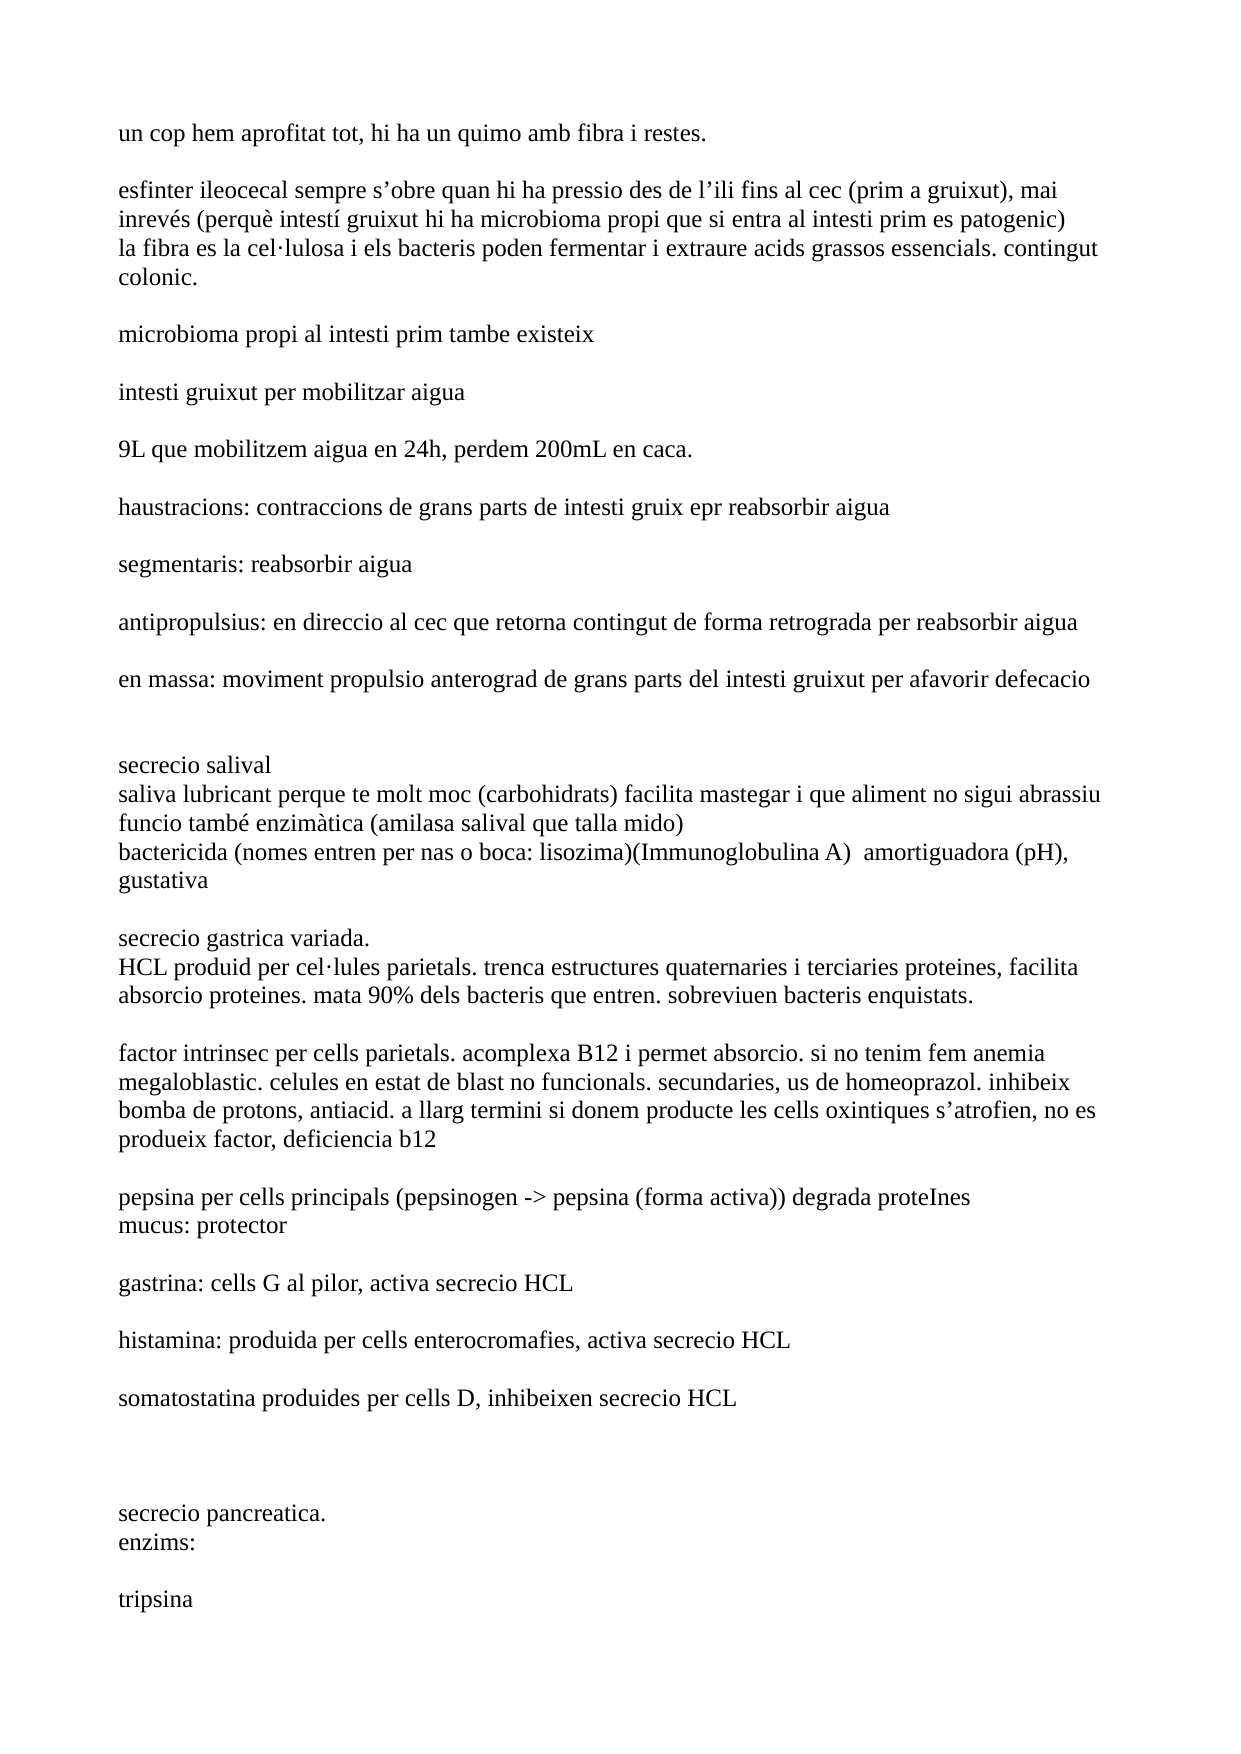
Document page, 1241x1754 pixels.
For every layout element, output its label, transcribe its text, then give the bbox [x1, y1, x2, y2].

text gastrina: cells G al pilor, activa secrecio HCL [118, 1268, 1122, 1297]
text histamina: produida per cells enterocromafies, activa secrecio HCL [118, 1326, 1122, 1354]
text saliva lubricant perque te molt moc (carbohidrats) facilita mastegar i que aliment no sigui abrassiu [118, 779, 1122, 808]
text microbioma propi al intesti prim tambe existeix [118, 319, 1122, 348]
text intesti gruixut per mobilitzar aigua [118, 377, 1122, 406]
text mucus: protector [118, 1211, 1122, 1239]
text secrecio pancreatica. [118, 1498, 1122, 1527]
text tripsina [118, 1584, 1122, 1613]
text la fibra es la cel·lulosa i els bacteris poden fermentar i extraure acids grassos essencials. contingut colonic. [118, 233, 1122, 291]
text factor intrinsec per cells parietals. acomplexa B12 i permet absorcio. si no tenim fem anemia megaloblastic. celules en estat de blast no funcionals. secundaries, us de homeoprazol. inhibeix bomba de protons, antiacid. a llarg termini si donem producte les cells oxintiques s’atrofien, no es produeix factor, deficiencia b12 [118, 1038, 1122, 1153]
text en massa: moviment propulsio anterograd de grans parts del intesti gruixut per afavorir defecacio [118, 664, 1122, 693]
text funcio també enzimàtica (amilasa salival que talla mido) [118, 808, 1122, 837]
text bactericida (nomes entren per nas o boca: lisozima)(Immunoglobulina A) amortiguadora (pH), gustativa [118, 837, 1122, 894]
text 9L que mobilitzem aigua en 24h, perdem 200mL en caca. [118, 434, 1122, 463]
text secrecio gastrica variada. [118, 923, 1122, 952]
text haustracions: contraccions de grans parts de intesti gruix epr reabsorbir aigua [118, 492, 1122, 521]
text un cop hem aprofitat tot, hi ha un quimo amb fibra i restes. [118, 118, 1122, 147]
text somatostatina produides per cells D, inhibeixen secrecio HCL [118, 1383, 1122, 1412]
text secrecio salival [118, 751, 1122, 779]
text HCL produid per cel·lules parietals. trenca estructures quaternaries i terciaries proteines, facilita absorcio proteines. mata 90% dels bacteris que entren. sobreviuen bacteris enquistats. [118, 952, 1122, 1009]
text segmentaris: reabsorbir aigua [118, 549, 1122, 578]
text antipropulsius: en direccio al cec que retorna contingut de forma retrograda per reabsorbir aigua [118, 607, 1122, 636]
text pepsina per cells principals (pepsinogen -> pepsina (forma activa)) degrada proteInes [118, 1182, 1122, 1211]
text enzims: [118, 1527, 1122, 1556]
text esfinter ileocecal sempre s’obre quan hi ha pressio des de l’ili fins al cec (prim a gruixut), mai inrevés (perquè intestí gruixut hi ha microbioma propi que si entra al intesti prim es patogenic) [118, 176, 1122, 233]
